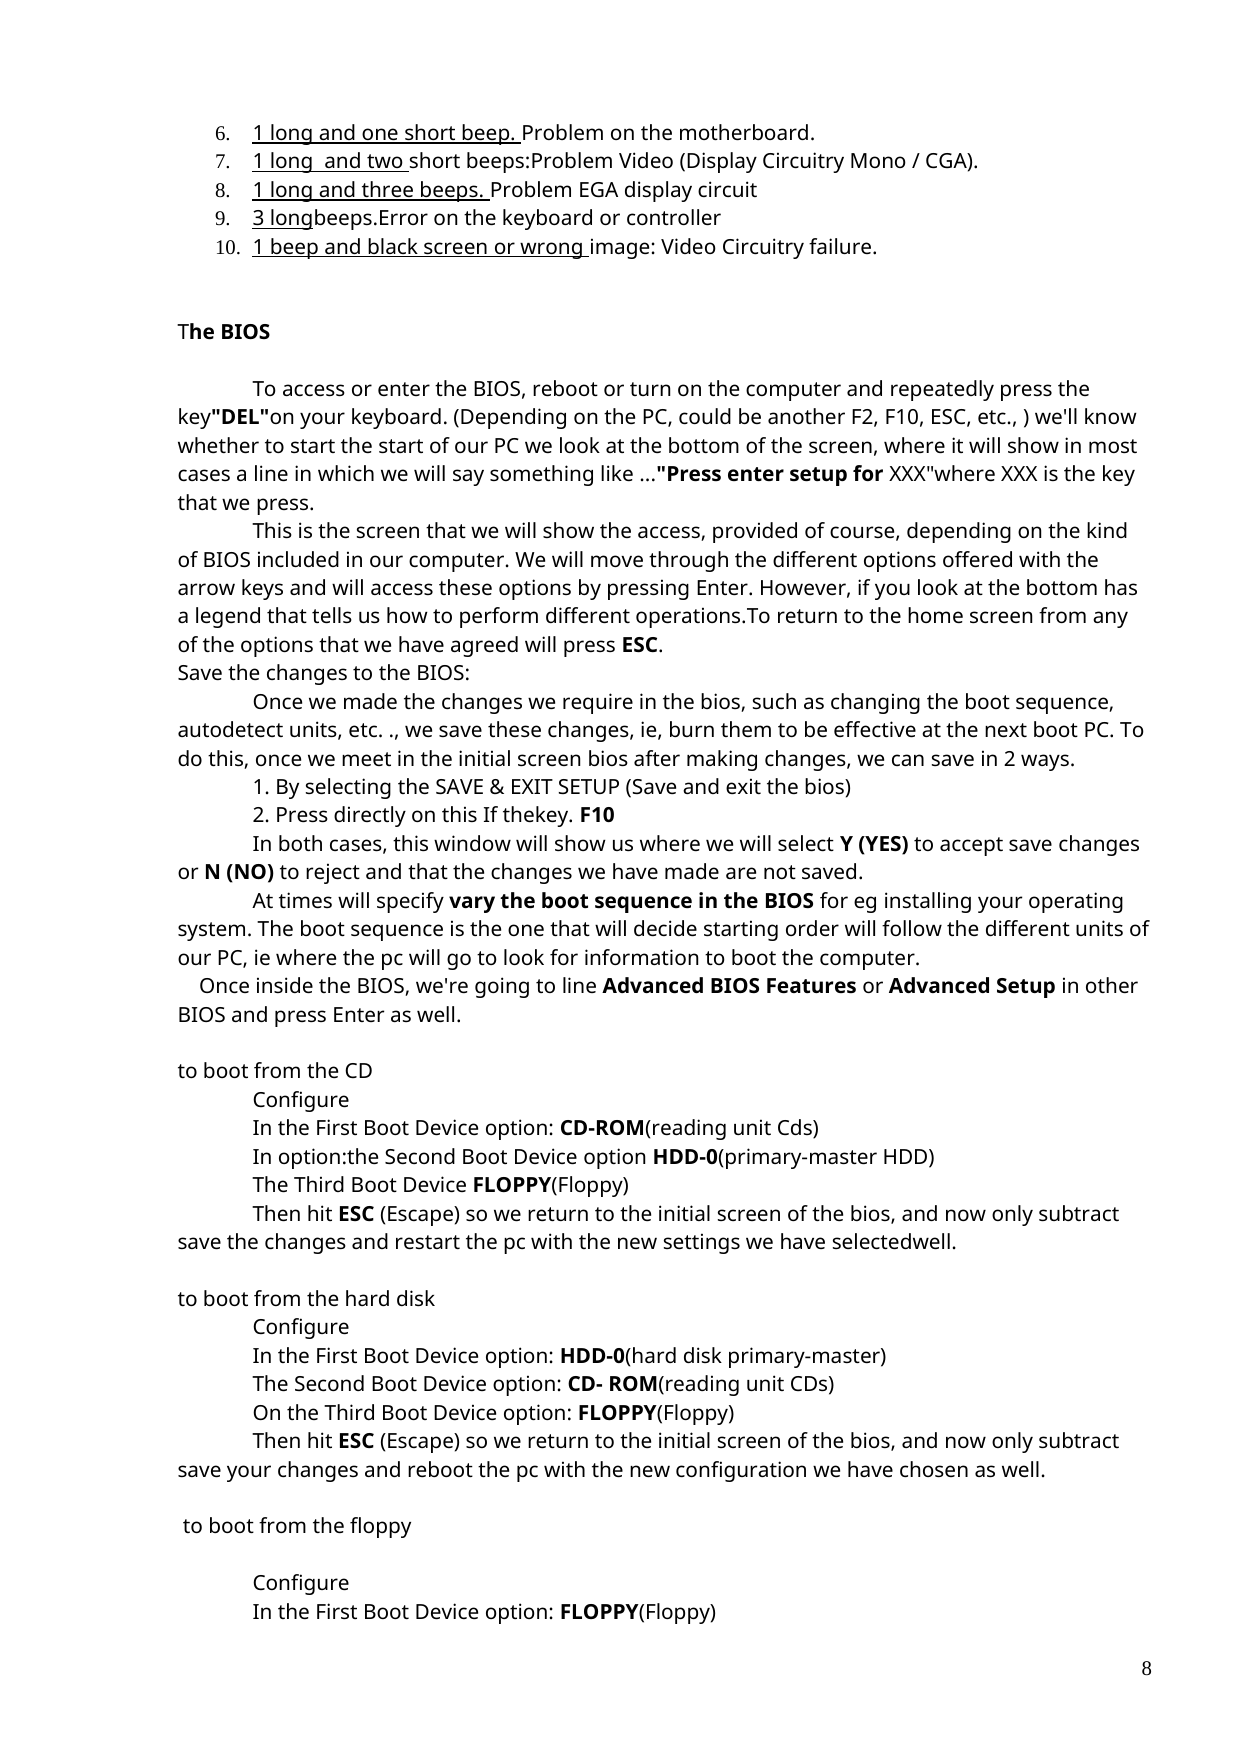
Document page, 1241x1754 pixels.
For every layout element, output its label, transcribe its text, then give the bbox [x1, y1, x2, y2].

list 1 long and two short beeps:Problem Video (Display Circuitry Mono / CGA). [215, 147, 1152, 175]
list 1 long and one short beep. Problem on the motherboard. [215, 118, 1152, 147]
list 3 longbeeps.Error on the keyboard or controller [215, 203, 1152, 232]
list 1 beep and black screen or wrong image: Video Circuitry failure. [215, 232, 1152, 260]
list 1 long and three beeps. Problem EGA display circuit [215, 175, 1152, 203]
text The BIOS To access or enter the BIOS, reboot or turn on the computer and repeatedly press the key"DEL"on your keyboard. (Depending on the PC, could be another F2, F10, ESC, etc., ) we'll know whether to start the start of our PC we look at the bottom of the screen, where it will show in most cases a line in which we will say something like ..."Press enter setup for XXX"where XXX is the key that we press. This is the screen that we will show the access, provided of course, depending on the kind of BIOS included in our computer. We will move through the different options offered with the arrow keys and will access these options by pressing Enter. However, if you look at the bottom has a legend that tells us how to perform different operations.To return to the home screen from any of the options that we have agreed will press ESC. Save the changes to the BIOS: Once we made ​​the changes we require in the bios, such as changing the boot sequence, autodetect units, etc. ., we save these changes, ie, burn them to be effective at the next boot PC. To do this, once we meet in the initial screen bios after making changes, we can save in 2 ways. 1. By selecting the SAVE & EXIT SETUP (Save and exit the bios) 2. Press directly on this If thekey. F10 In both cases, this window will show us where we will select Y (YES) to accept save changes or N (NO) to reject and that the changes we have made ​​are not saved. At times will specify vary the boot sequence in the BIOS for eg installing your operating system. The boot sequence is the one that will decide starting order will follow the different units of our PC, ie where the pc will go to look for information to boot the computer. Once inside the BIOS, we're going to line Advanced BIOS Features or Advanced Setup in other BIOS and press Enter as well. to boot from the CD Configure In the First Boot Device option: CD-ROM(reading unit Cds) In option:the Second Boot Device option HDD-0(primary-master HDD) The Third Boot Device FLOPPY(Floppy) Then hit ESC (Escape) so we return to the initial screen of the bios, and now only subtract save the changes and restart the pc with the new settings we have selectedwell. to boot from the hard disk Configure In the First Boot Device option: HDD-0(hard disk primary-master) The Second Boot Device option: CD- ROM(reading unit CDs) On the Third Boot Device option: FLOPPY(Floppy) Then hit ESC (Escape) so we return to the initial screen of the bios, and now only subtract save your changes and reboot the pc with the new configuration we have chosen as well. to boot from the floppy Configure In the First Boot Device option: FLOPPY(Floppy) [177, 260, 1152, 1625]
